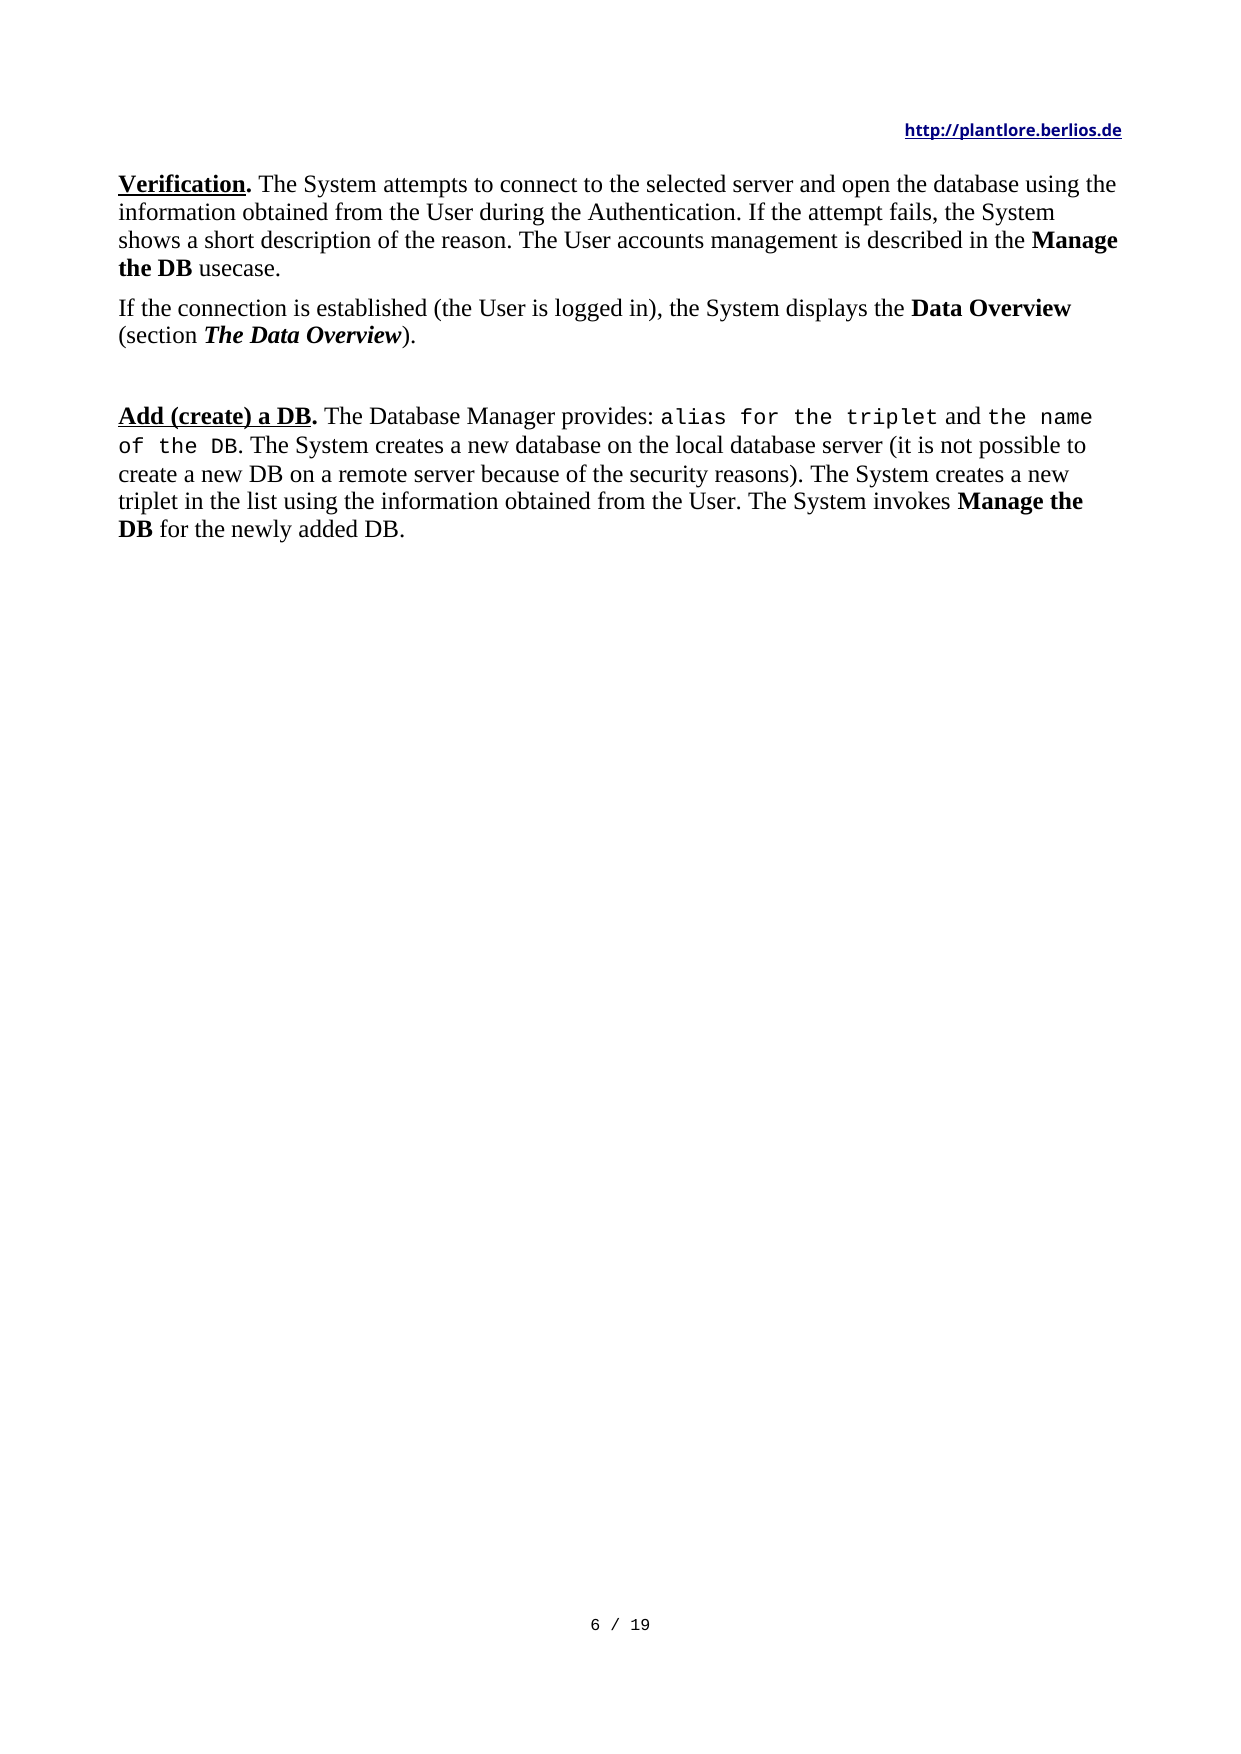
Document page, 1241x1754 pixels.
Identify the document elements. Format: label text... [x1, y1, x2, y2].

text Add (create) a DB. The Database Manager provides: alias for the triplet and the name of the DB. The System creates a new database on the local database server (it is not possible to create a new DB on a remote server because of the security reasons). The System creates a new triplet in the list using the information obtained from the User. The System invokes Manage the DB for the newly added DB. [118, 402, 1122, 543]
text If the connection is established (the User is logged in), the System displays the Data Overview (section The Data Overview). [118, 294, 1122, 349]
text Verification. The System attempts to connect to the selected server and open the database using the information obtained from the User during the Authentication. If the attempt fails, the System shows a short description of the reason. The User accounts management is described in the Manage the DB usecase. [118, 171, 1122, 281]
